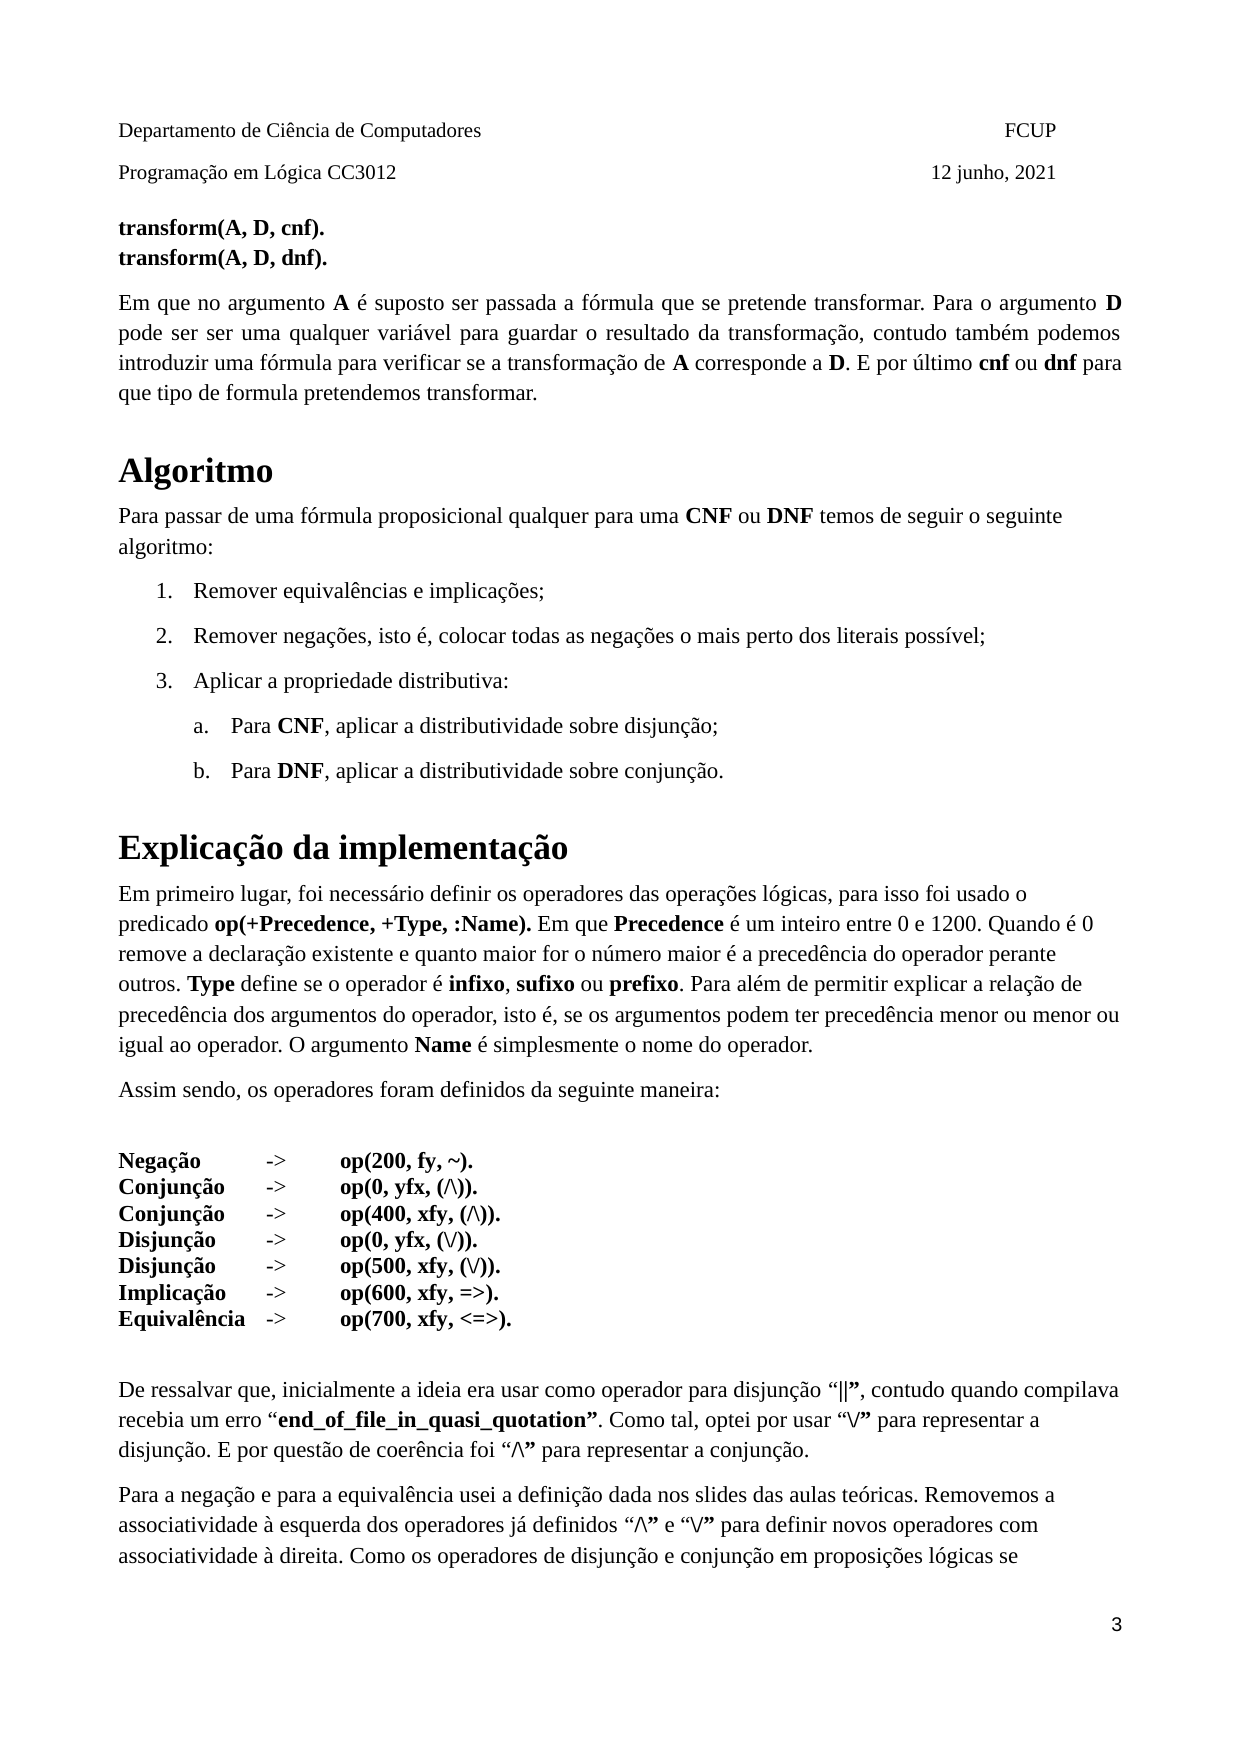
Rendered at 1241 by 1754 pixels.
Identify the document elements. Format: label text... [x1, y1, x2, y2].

text Para a negação e para a equivalência usei a definição dada nos slides das aulas teóricas. Removemos a associatividade à esquerda dos operadores já definidos “/\” e “\/” para definir novos operadores com associatividade à direita. Como os operadores de disjunção e conjunção em proposições lógicas se [118, 1481, 1122, 1568]
subtitle Algoritmo [118, 449, 1122, 490]
text Para passar de uma fórmula proposicional qualquer para uma CNF ou DNF temos de seguir o seguinte algoritmo: [118, 503, 1122, 559]
text Em primeiro lugar, foi necessário definir os operadores das operações lógicas, para isso foi usado o predicado op(+Precedence, +Type, :Name). Em que Precedence é um inteiro entre 0 e 1200. Quando é 0 remove a declaração existente e quanto maior for o número maior é a precedência do operador perante outros. Type define se o operador é infixo, sufixo ou prefixo. Para além de permitir explicar a relação de precedência dos argumentos do operador, isto é, se os argumentos podem ter precedência menor ou menor ou igual ao operador. O argumento Name é simplesmente o nome do operador. [118, 880, 1122, 1057]
text Equivalência -> op(700, xfy, <=>). [118, 1305, 1122, 1331]
text Conjunção -> op(0, yfx, (/\)). [118, 1173, 1122, 1199]
text Conjunção -> op(400, xfy, (/\)). [118, 1199, 1122, 1226]
list Aplicar a propriedade distributiva: [156, 667, 1122, 693]
list Remover negações, isto é, colocar todas as negações o mais perto dos literais possível; [156, 622, 1122, 649]
text transform(A, D, cnf). transform(A, D, dnf). [118, 214, 1122, 270]
text De ressalvar que, inicialmente a ideia era usar como operador para disjunção “||”, contudo quando compilava recebia um erro “end_of_file_in_quasi_quotation”. Como tal, optei por usar “\/” para representar a disjunção. E por questão de coerência foi “/\” para representar a conjunção. [118, 1376, 1122, 1463]
text Disjunção -> op(500, xfy, (\/)). [118, 1252, 1122, 1279]
list Para CNF, aplicar a distributividade sobre disjunção; [193, 712, 1122, 738]
text Implicação -> op(600, xfy, =>). [118, 1279, 1122, 1305]
list Para DNF, aplicar a distributividade sobre conjunção. [193, 757, 1122, 783]
subtitle Explicação da implementação [118, 827, 1122, 867]
text Em que no argumento A é suposto ser passada a fórmula que se pretende transformar. Para o argumento D pode ser ser uma qualquer variável para guardar o resultado da transformação, contudo também podemos introduzir uma fórmula para verificar se a transformação de A corresponde a D. E por último cnf ou dnf para que tipo de formula pretendemos transformar. [118, 289, 1122, 406]
text Negação -> op(200, fy, ~). [118, 1147, 1122, 1173]
text Disjunção -> op(0, yfx, (\/)). [118, 1226, 1122, 1252]
list Remover equivalências e implicações; [156, 578, 1122, 604]
text Assim sendo, os operadores foram definidos da seguinte maneira: [118, 1076, 1122, 1102]
